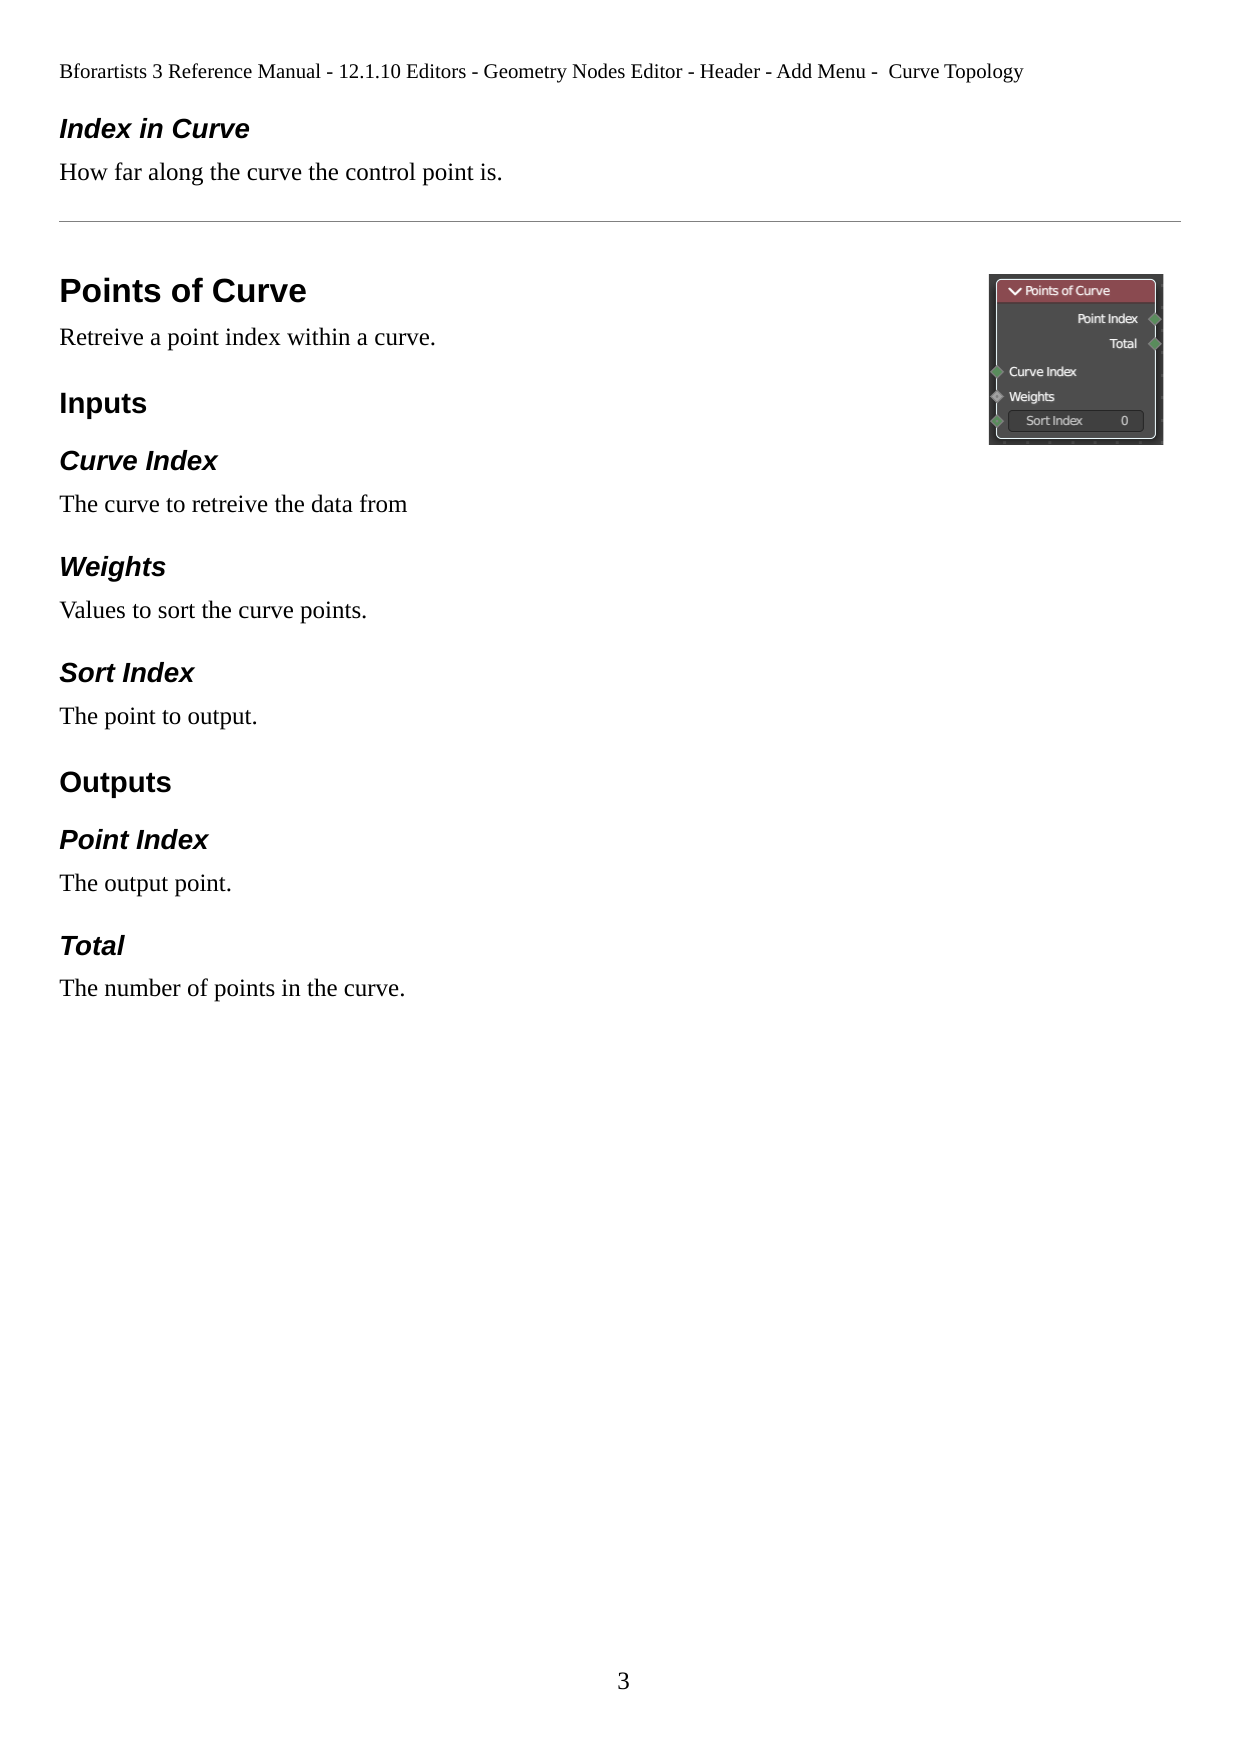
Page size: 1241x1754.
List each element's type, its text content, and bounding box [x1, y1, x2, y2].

subtitle Total [59, 929, 1181, 961]
text Retreive a point index within a curve. [59, 322, 988, 351]
text How far along the curve the control point is. [59, 157, 1181, 186]
text The curve to retreive the data from [59, 489, 1181, 518]
picture [988, 274, 1164, 445]
subtitle [1164, 386, 1181, 419]
subtitle Curve Index [59, 444, 1181, 476]
text The output point. [59, 868, 1181, 896]
text Values to sort the curve points. [59, 595, 1181, 624]
subtitle Index in Curve [59, 113, 1181, 144]
subtitle Inputs [59, 386, 988, 419]
subtitle Point Index [59, 823, 1181, 855]
subtitle Sort Index [59, 656, 1181, 688]
text The point to output. [59, 701, 1181, 729]
text The number of points in the curve. [59, 973, 1181, 1002]
subtitle Outputs [59, 764, 1181, 798]
subtitle Points of Curve [59, 271, 1181, 310]
subtitle Weights [59, 551, 1181, 582]
